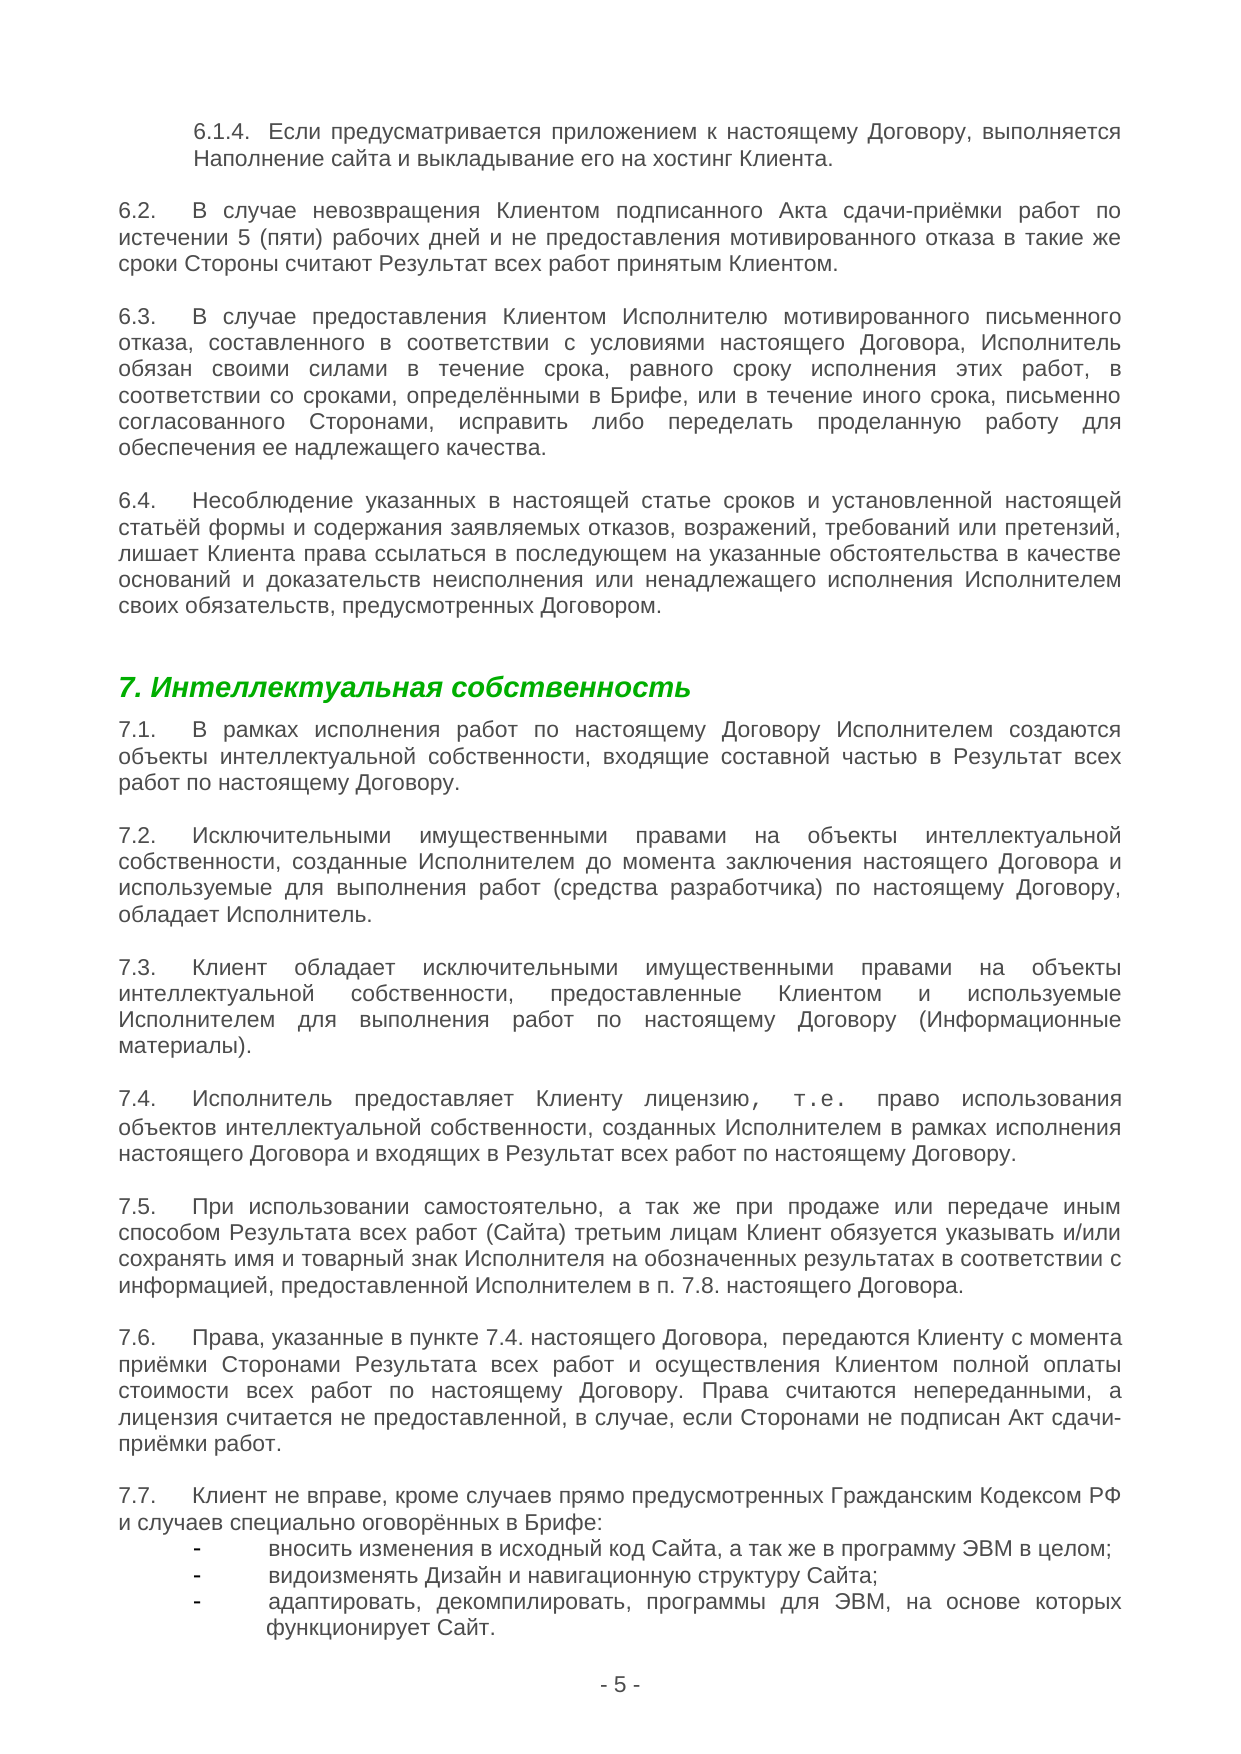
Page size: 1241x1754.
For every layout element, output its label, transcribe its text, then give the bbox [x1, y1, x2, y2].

text 7.6. Права, указанные в пункте 7.4. настоящего Договора, передаются Клиенту с момента приёмки Сторонами Результата всех работ и осуществления Клиентом полной оплаты стоимости всех работ по настоящему Договору. Права считаются непереданными, а лицензия считается не предоставленной, в случае, если Сторонами не подписан Акт сдачи-приёмки работ. [118, 1324, 1122, 1456]
subtitle 7. Интеллектуальная собственность [118, 670, 1122, 704]
list вносить изменения в исходный код Сайта, а так же в программу ЭВМ в целом; [193, 1535, 1122, 1562]
text 7.5. При использовании самостоятельно, а так же при продаже или передаче иным способом Результата всех работ (Сайта) третьим лицам Клиент обязуется указывать и/или сохранять имя и товарный знак Исполнителя на обозначенных результатах в соответствии с информацией, предоставленной Исполнителем в п. 7.8. настоящего Договора. [118, 1193, 1122, 1298]
text 7.3. Клиент обладает исключительными имущественными правами на объекты интеллектуальной собственности, предоставленные Клиентом и используемые Исполнителем для выполнения работ по настоящему Договору (Информационные материалы). [118, 953, 1122, 1059]
text 7.4. Исполнитель предоставляет Клиенту лицензию, т.е. право использования объектов интеллектуальной собственности, созданных Исполнителем в рамках исполнения настоящего Договора и входящих в Результат всех работ по настоящему Договору. [118, 1085, 1122, 1166]
text 6.2. В случае невозвращения Клиентом подписанного Акта сдачи-приёмки работ по истечении 5 (пяти) рабочих дней и не предоставления мотивированного отказа в такие же сроки Стороны считают Результат всех работ принятым Клиентом. [118, 197, 1122, 276]
text 6.3. В случае предоставления Клиентом Исполнителю мотивированного письменного отказа, составленного в соответствии с условиями настоящего Договора, Исполнитель обязан своими силами в течение срока, равного сроку исполнения этих работ, в соответствии со сроками, определёнными в Брифе, или в течение иного срока, письменно согласованного Сторонами, исправить либо переделать проделанную работу для обеспечения ее надлежащего качества. [118, 303, 1122, 461]
text 6.4. Несоблюдение указанных в настоящей статье сроков и установленной настоящей статьёй формы и содержания заявляемых отказов, возражений, требований или претензий, лишает Клиента права ссылаться в последующем на указанные обстоятельства в качестве оснований и доказательств неисполнения или ненадлежащего исполнения Исполнителем своих обязательств, предусмотренных Договором. [118, 487, 1122, 619]
text 7.1. В рамках исполнения работ по настоящему Договору Исполнителем создаются объекты интеллектуальной собственности, входящие составной частью в Результат всех работ по настоящему Договору. [118, 716, 1122, 795]
list адаптировать, декомпилировать, программы для ЭВМ, на основе которых функционирует Сайт. [193, 1588, 1122, 1641]
list видоизменять Дизайн и навигационную структуру Сайта; [193, 1562, 1122, 1588]
text 7.2. Исключительными имущественными правами на объекты интеллектуальной собственности, созданные Исполнителем до момента заключения настоящего Договора и используемые для выполнения работ (средства разработчика) по настоящему Договору, обладает Исполнитель. [118, 822, 1122, 927]
list Если предусматривается приложением к настоящему Договору, выполняется Наполнение сайта и выкладывание его на хостинг Клиента. [193, 118, 1122, 171]
text 7.7. Клиент не вправе, кроме случаев прямо предусмотренных Гражданским Кодексом РФ и случаев специально оговорённых в Брифе: [118, 1482, 1122, 1535]
